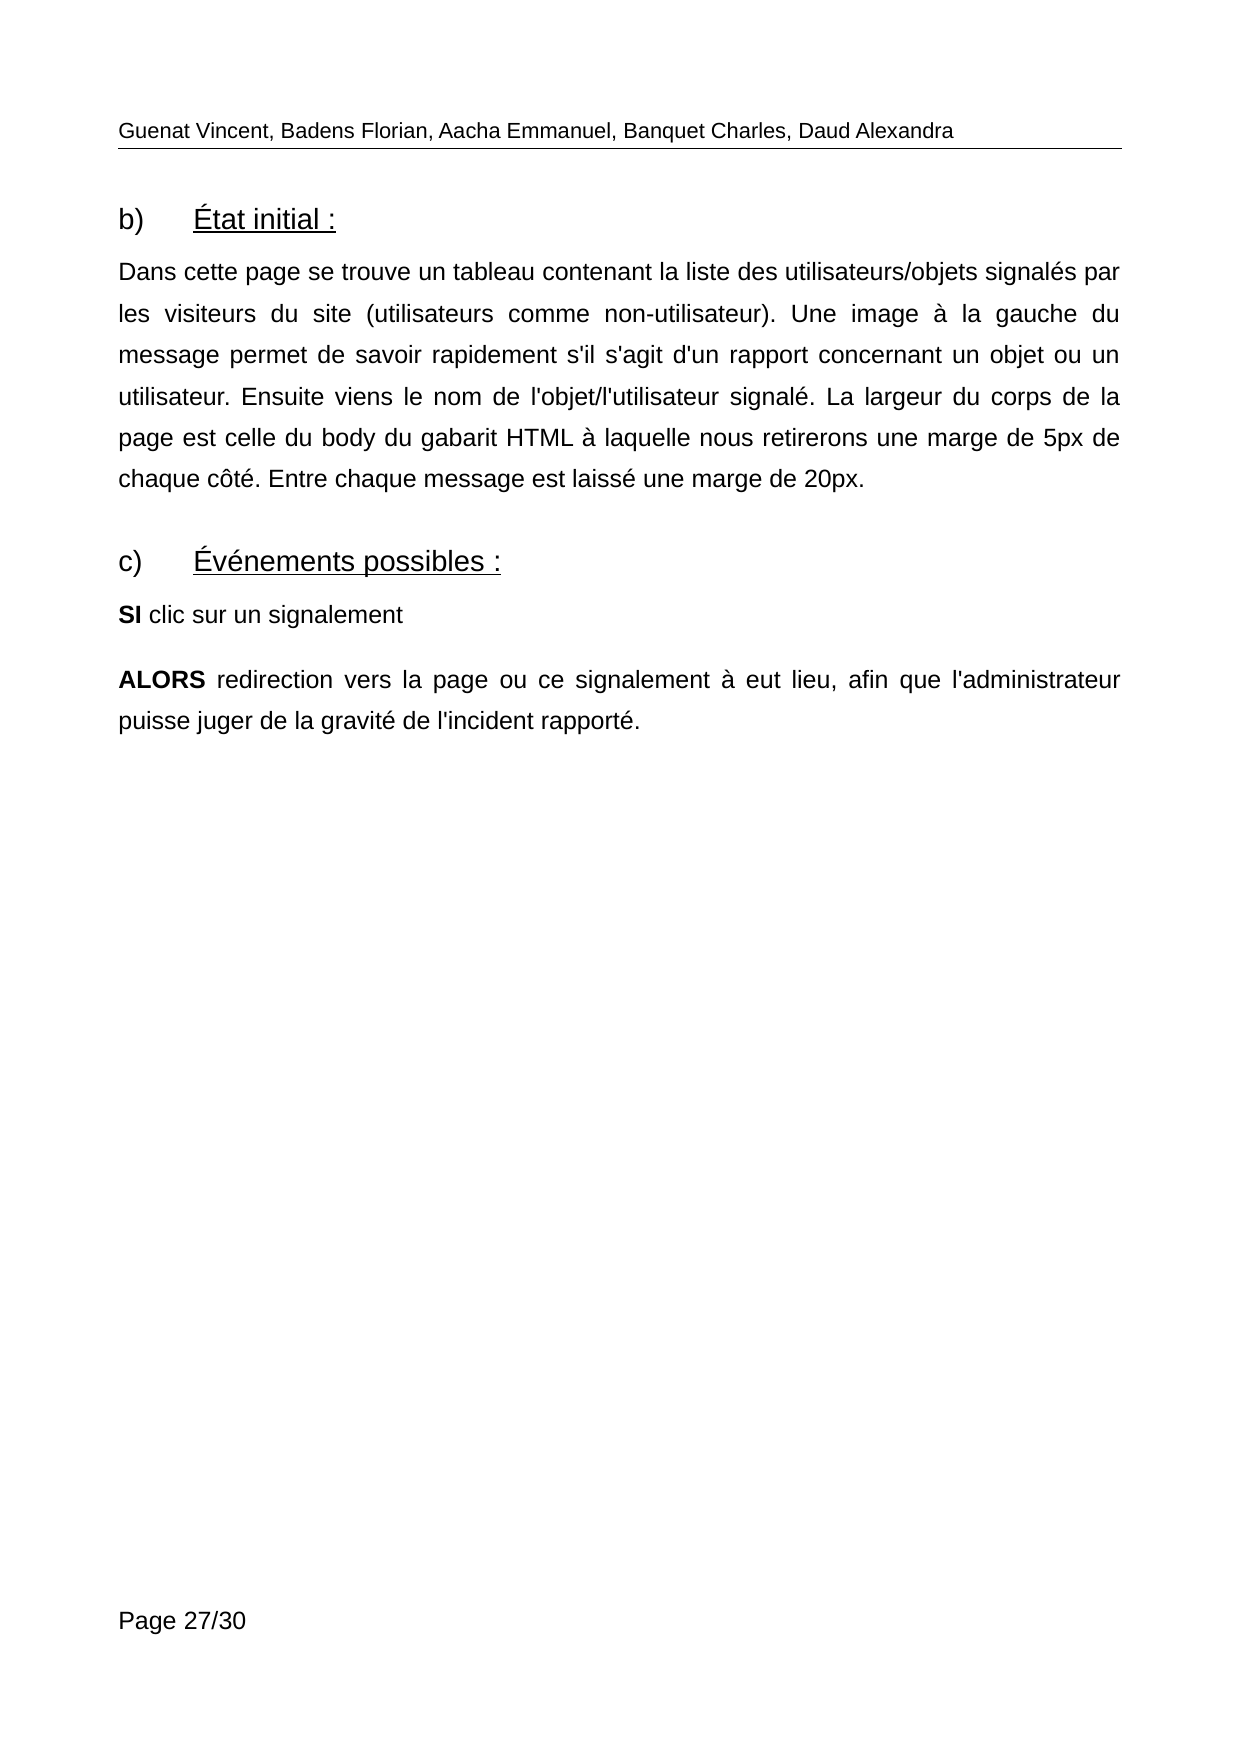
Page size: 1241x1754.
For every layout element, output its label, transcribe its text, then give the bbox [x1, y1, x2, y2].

subtitle Événements possibles : [118, 544, 1122, 578]
subtitle État initial : [118, 202, 1122, 235]
text SI clic sur un signalement [118, 590, 1122, 632]
text Dans cette page se trouve un tableau contenant la liste des utilisateurs/objets signalés par les visiteurs du site (utilisateurs comme non-utilisateur). Une image à la gauche du message permet de savoir rapidement s'il s'agit d'un rapport concernant un objet ou un utilisateur. Ensuite viens le nom de l'objet/l'utilisateur signalé. La largeur du corps de la page est celle du body du gabarit HTML à laquelle nous retirerons une marge de 5px de chaque côté. Entre chaque message est laissé une marge de 20px. [118, 248, 1122, 496]
text ALORS redirection vers la page ou ce signalement à eut lieu, afin que l'administrateur puisse juger de la gravité de l'incident rapporté. [118, 655, 1122, 738]
